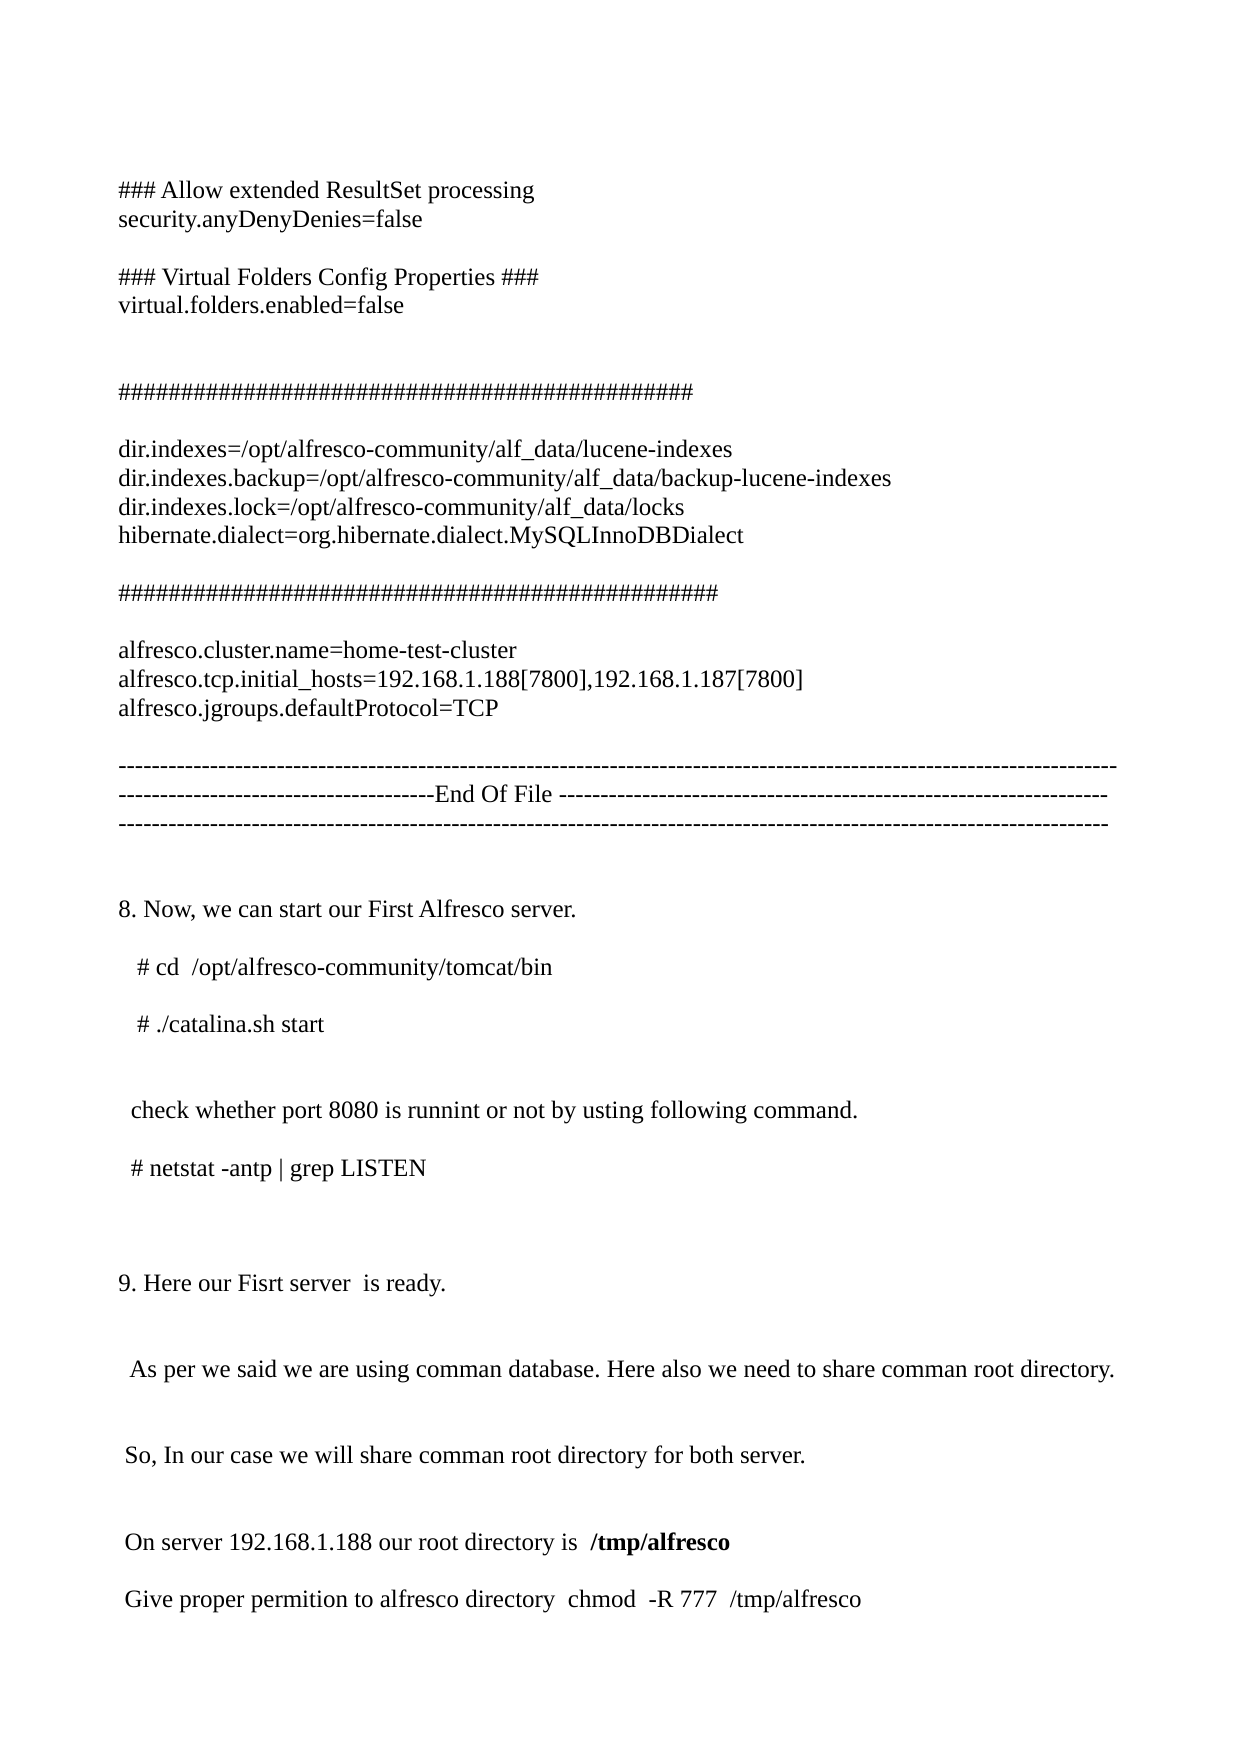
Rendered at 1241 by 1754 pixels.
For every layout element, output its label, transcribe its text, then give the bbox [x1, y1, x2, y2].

text On server 192.168.1.188 our root directory is /tmp/alfresco [118, 1527, 1122, 1556]
text dir.indexes=/opt/alfresco-community/alf_data/lucene-indexes [118, 434, 1122, 463]
text security.anyDenyDenies=false [118, 204, 1122, 233]
text # netstat -antp | grep LISTEN [118, 1153, 1122, 1182]
text 9. Here our Fisrt server is ready. [118, 1268, 1122, 1297]
text # cd /opt/alfresco-community/tomcat/bin [118, 952, 1122, 981]
text # ./catalina.sh start [118, 1009, 1122, 1038]
text virtual.folders.enabled=false [118, 291, 1122, 319]
text dir.indexes.lock=/opt/alfresco-community/alf_data/locks [118, 492, 1122, 521]
text hibernate.dialect=org.hibernate.dialect.MySQLInnoDBDialect [118, 521, 1122, 549]
text dir.indexes.backup=/opt/alfresco-community/alf_data/backup-lucene-indexes [118, 463, 1122, 492]
text ----------------------------------------------------------------------------------------------------------------------- [118, 808, 1122, 837]
text alfresco.cluster.name=home-test-cluster [118, 636, 1122, 664]
text ### Allow extended ResultSet processing [118, 176, 1122, 204]
text alfresco.tcp.initial_hosts=192.168.1.188[7800],192.168.1.187[7800] [118, 664, 1122, 693]
text So, In our case we will share comman root directory for both server. [118, 1441, 1122, 1469]
text alfresco.jgroups.defaultProtocol=TCP [118, 693, 1122, 722]
text check whether port 8080 is runnint or not by usting following command. [118, 1096, 1122, 1124]
text ### Virtual Folders Config Properties ### [118, 262, 1122, 291]
text As per we said we are using comman database. Here also we need to share comman root directory. [118, 1354, 1122, 1383]
text 8. Now, we can start our First Alfresco server. [118, 894, 1122, 923]
text Give proper permition to alfresco directory chmod -R 777 /tmp/alfresco [118, 1584, 1122, 1613]
text ############################################## [118, 377, 1122, 406]
text ################################################ [118, 578, 1122, 607]
text --------------------------------------------------------------------------------------------------------------------------------------------------------------End Of File ------------------------------------------------------------------ [118, 751, 1122, 808]
